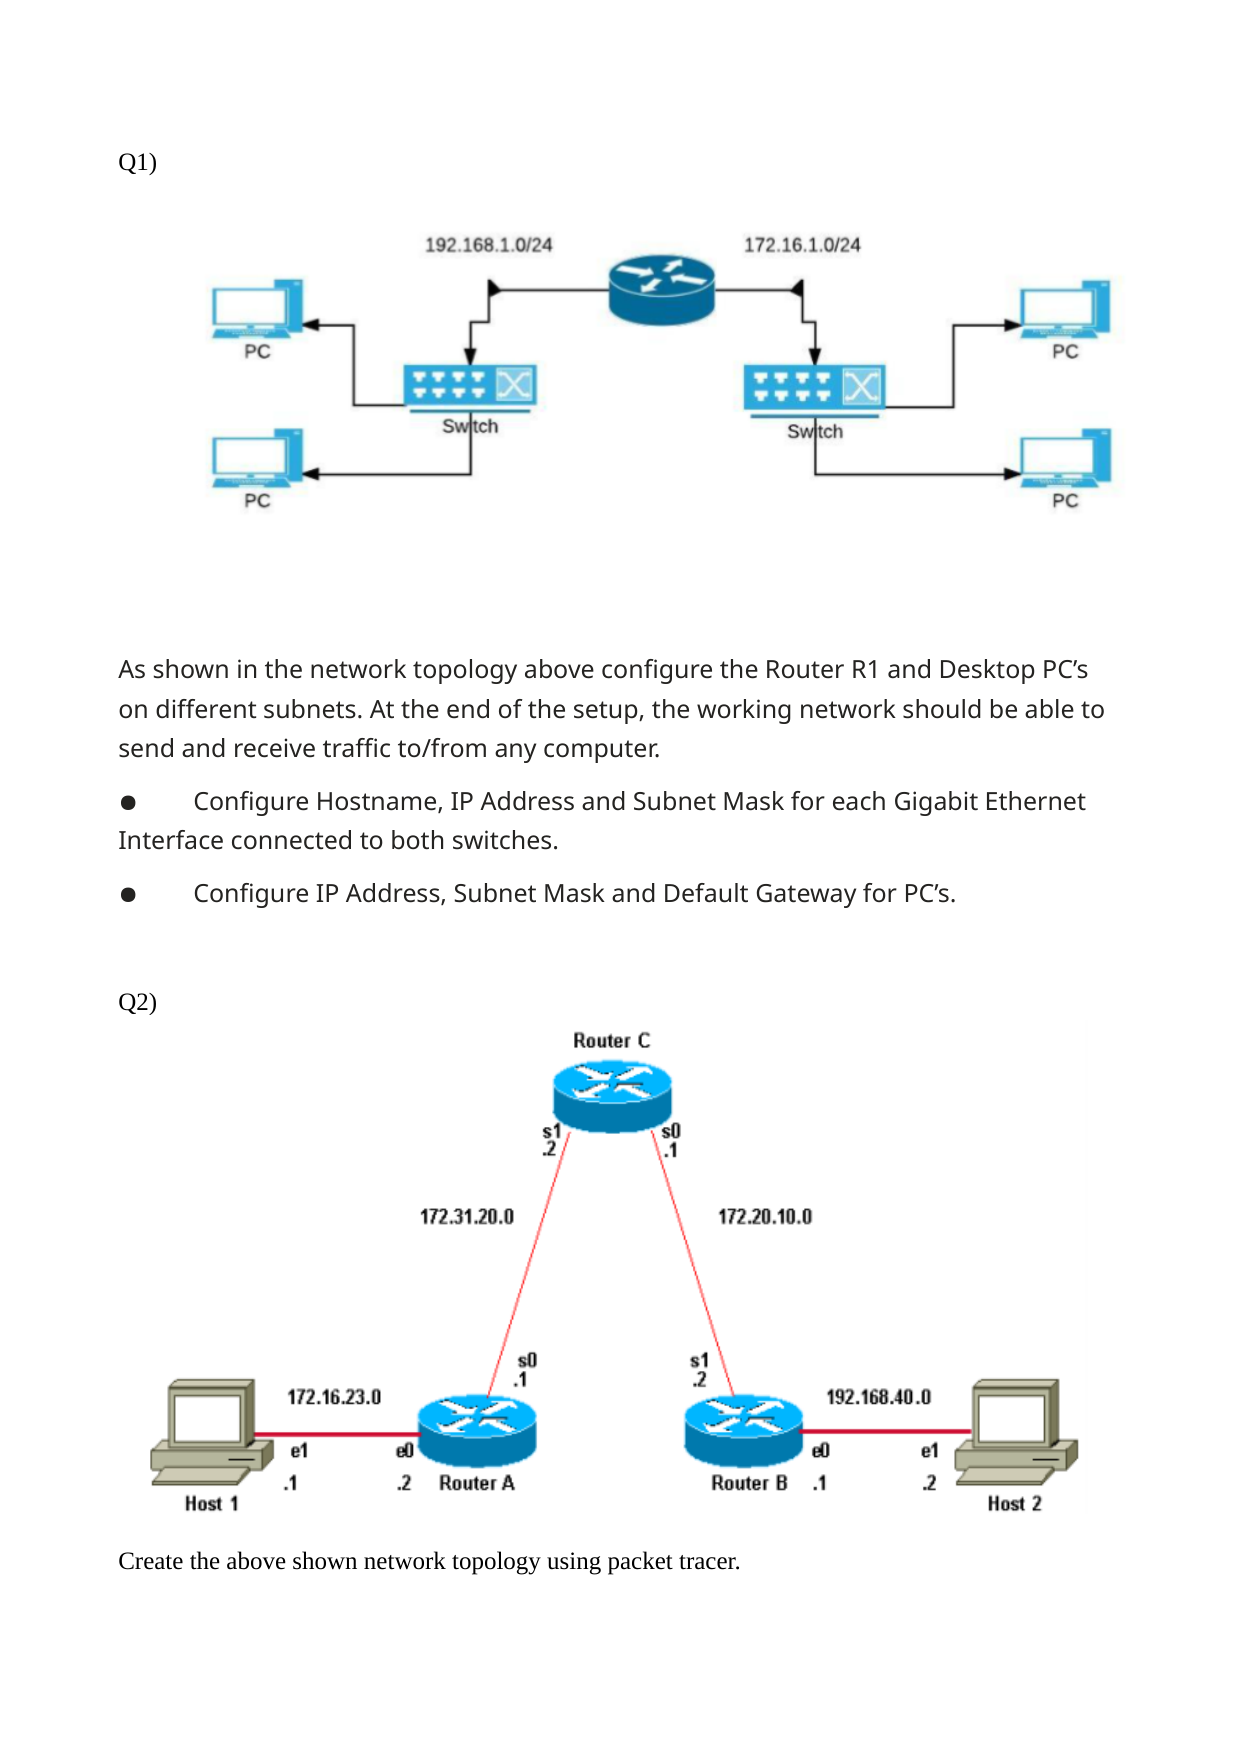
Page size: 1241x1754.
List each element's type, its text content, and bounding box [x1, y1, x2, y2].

list Configure IP Address, Subnet Mask and Default Gateway for PC’s. [118, 876, 1122, 910]
picture [135, 1015, 1105, 1517]
text Q2) [118, 987, 1122, 1016]
text Q1) [118, 147, 1122, 176]
text As shown in the network topology above configure the Router R1 and Desktop PC’s on different subnets. At the end of the setup, the working network should be able to send and receive traffic to/from any computer. [118, 652, 1122, 764]
picture [128, 191, 1133, 537]
text Create the above shown network topology using packet tracer. [118, 1546, 1122, 1574]
list Configure Hostname, IP Address and Subnet Mask for each Gigabit Ethernet Interface connected to both switches. [118, 784, 1122, 857]
